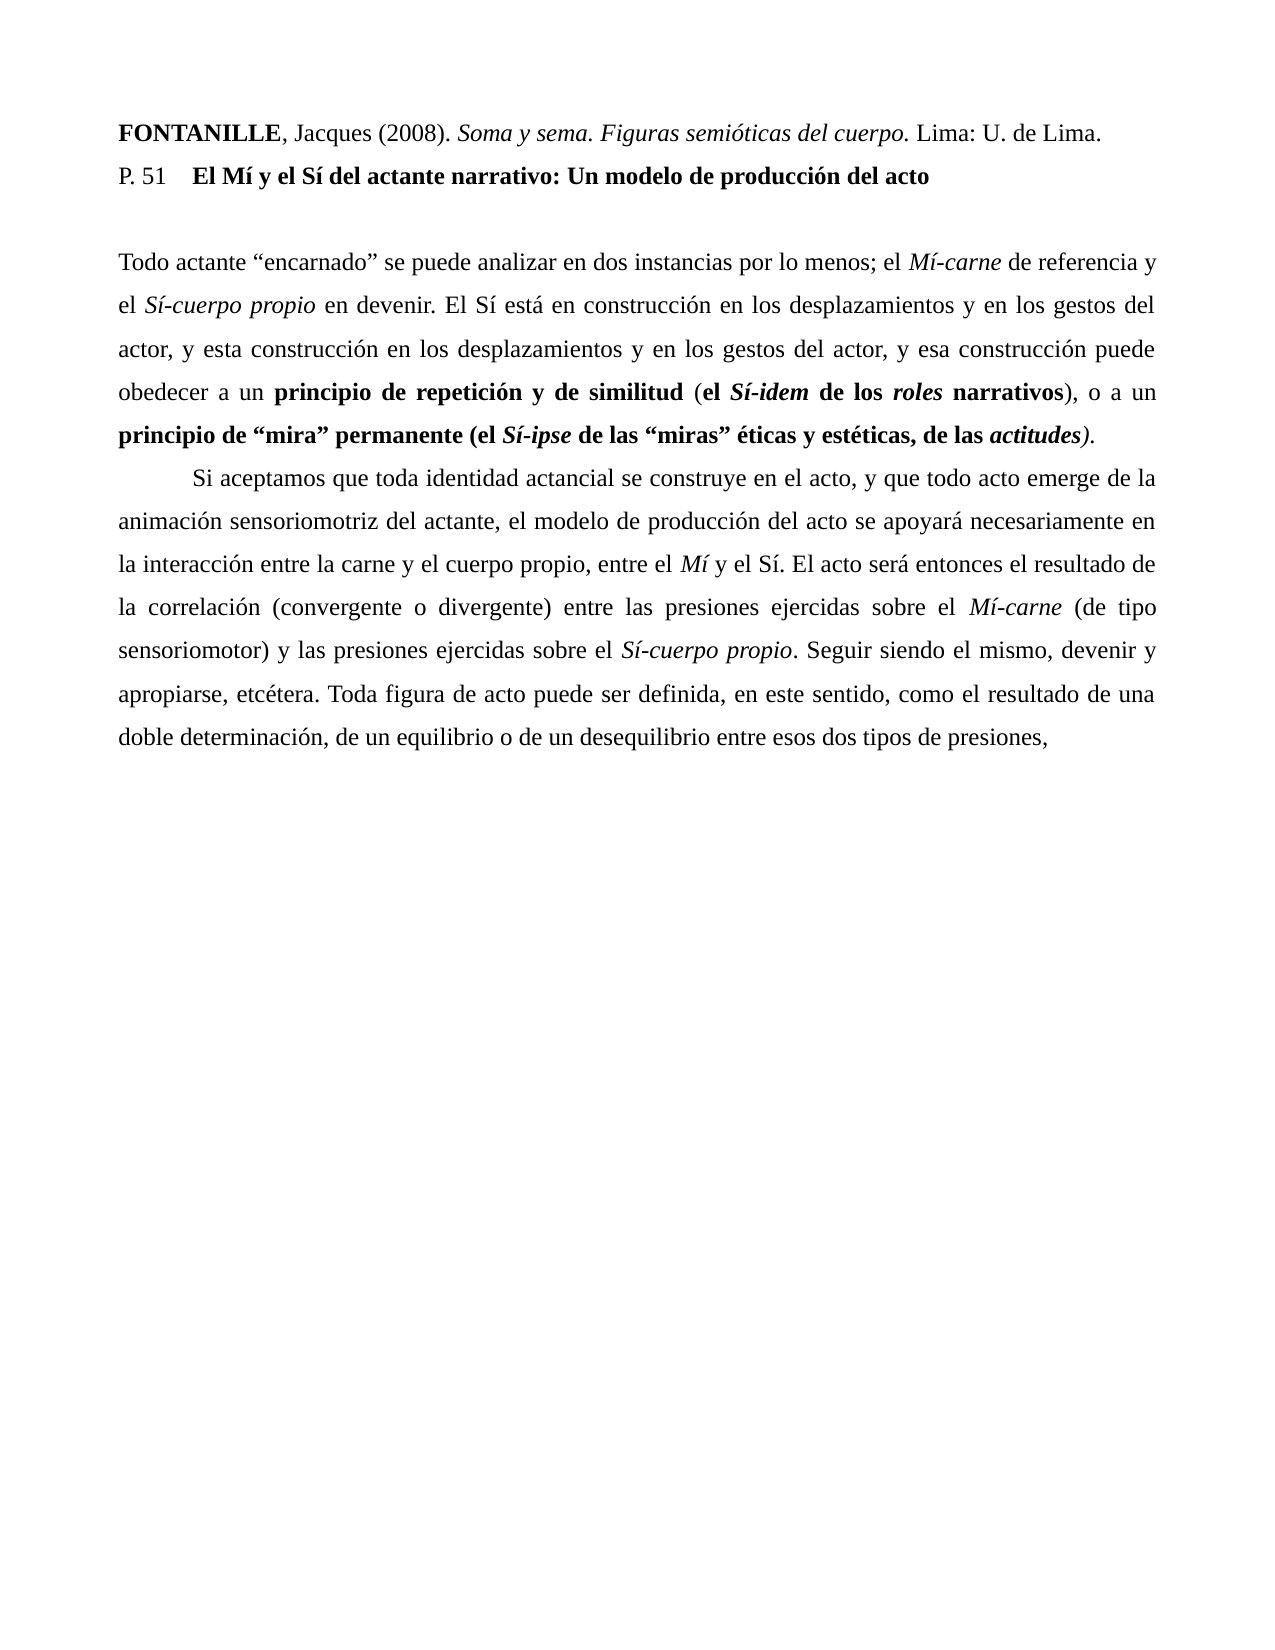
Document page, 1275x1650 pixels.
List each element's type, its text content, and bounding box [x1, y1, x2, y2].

text Todo actante “encarnado” se puede analizar en dos instancias por lo menos; el Mí-carne de referencia y el Sí-cuerpo propio en devenir. El Sí está en construcción en los desplazamientos y en los gestos del actor, y esta construcción en los desplazamientos y en los gestos del actor, y esa construcción puede obedecer a un principio de repetición y de similitud (el Sí-idem de los roles narrativos), o a un principio de “mira” permanente (el Sí-ipse de las “miras” éticas y estéticas, de las actitudes). [118, 247, 1157, 449]
text P. 51 El Mí y el Sí del actante narrativo: Un modelo de producción del acto [118, 161, 1157, 190]
text FONTANILLE, Jacques (2008). Soma y sema. Figuras semióticas del cuerpo. Lima: U. de Lima. [118, 118, 1157, 147]
text Si aceptamos que toda identidad actancial se construye en el acto, y que todo acto emerge de la animación sensoriomotriz del actante, el modelo de producción del acto se apoyará necesariamente en la interacción entre la carne y el cuerpo propio, entre el Mí y el Sí. El acto será entonces el resultado de la correlación (convergente o divergente) entre las presiones ejercidas sobre el Mí-carne (de tipo sensoriomotor) y las presiones ejercidas sobre el Sí-cuerpo propio. Seguir siendo el mismo, devenir y apropiarse, etcétera. Toda figura de acto puede ser definida, en este sentido, como el resultado de una doble determinación, de un equilibrio o de un desequilibrio entre esos dos tipos de presiones, [118, 463, 1157, 751]
